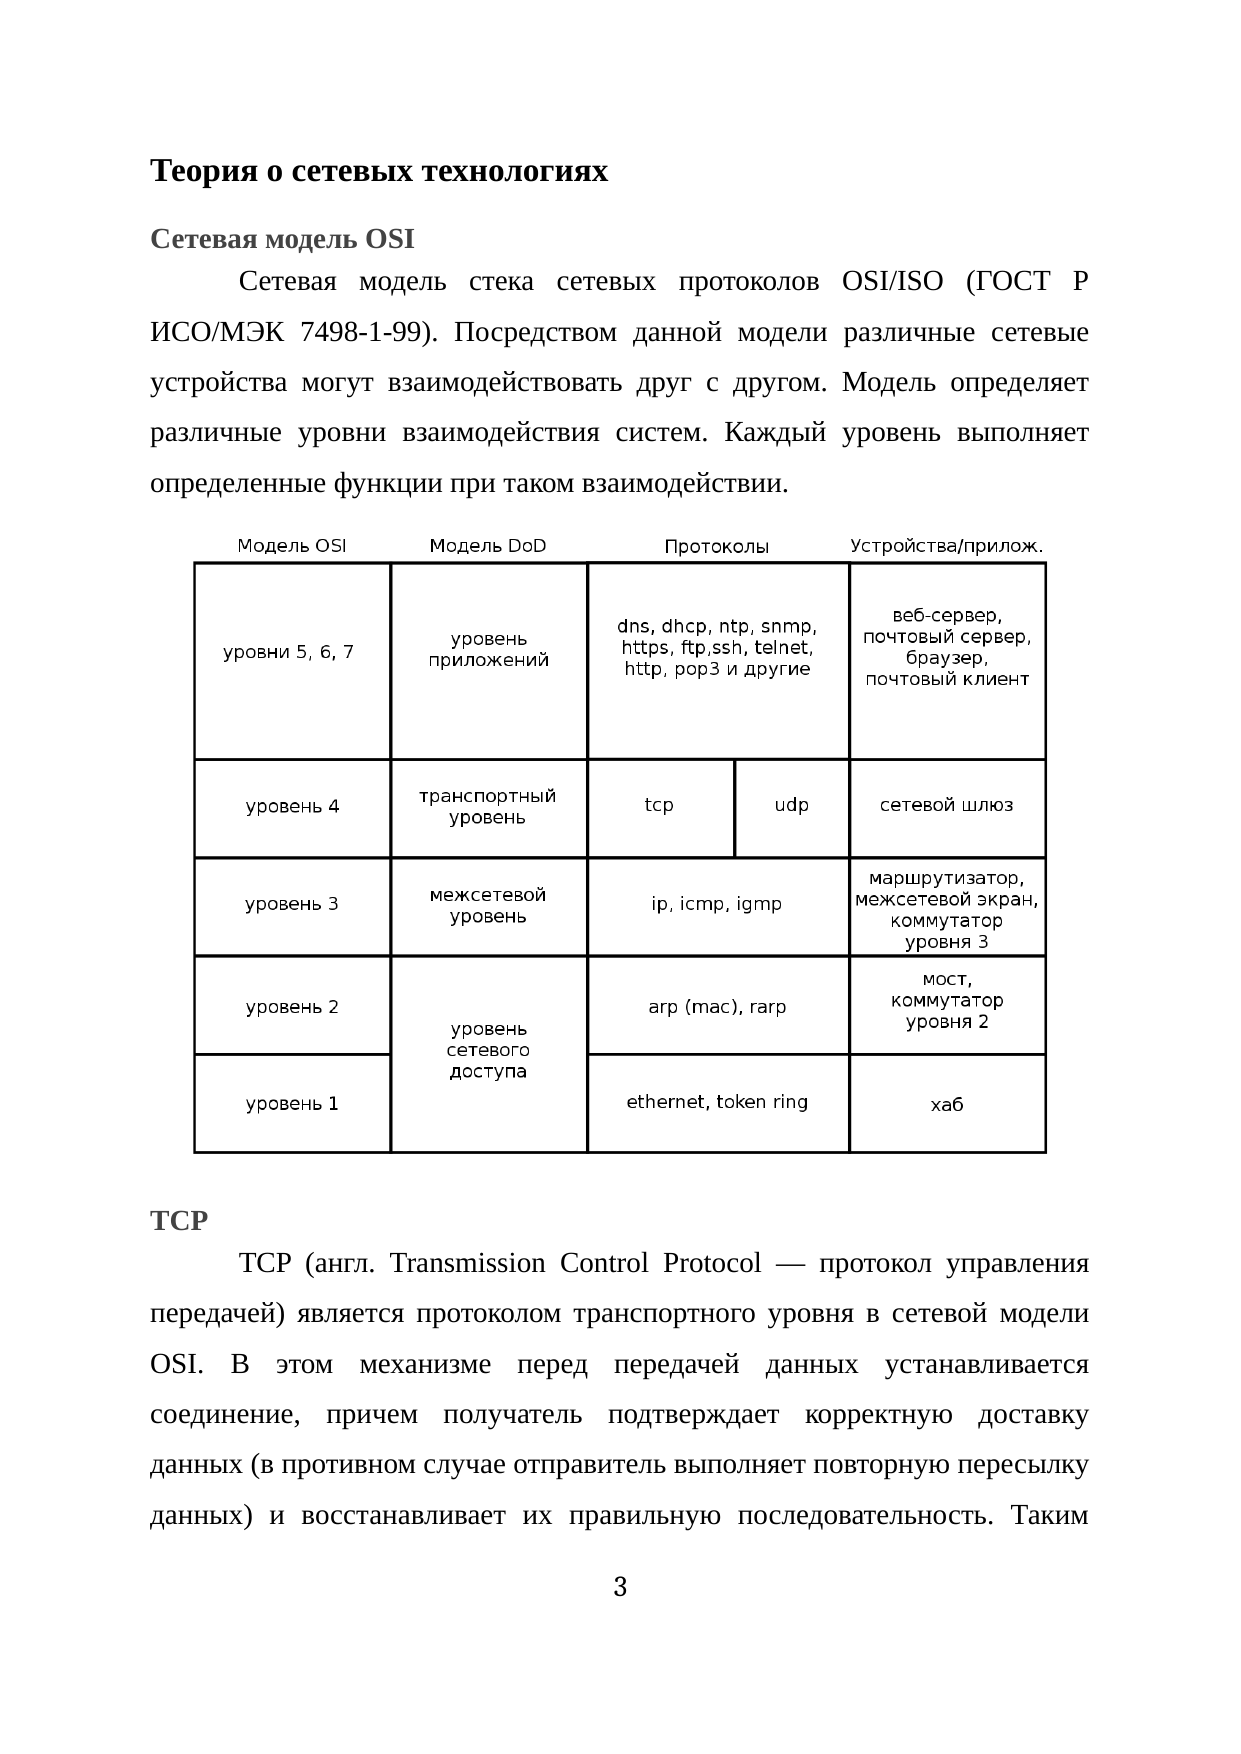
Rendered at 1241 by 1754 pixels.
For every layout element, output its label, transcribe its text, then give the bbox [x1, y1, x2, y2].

picture [193, 529, 1048, 1154]
text Сетевая модель стека сетевых протоколов OSI/ISO (ГОСТ Р ИСО/МЭК 7498-1-99). Посредством данной модели различные сетевые устройства могут взаимодействовать друг с другом. Модель определяет различные уровни взаимодействия систем. Каждый уровень выполняет определенные функции при таком взаимодействии. [150, 263, 1090, 498]
subtitle TCP [150, 1203, 1090, 1237]
subtitle Сетевая модель OSI [150, 222, 1090, 255]
text TCP (англ. Transmission Control Protocol — протокол управления передачей) является протоколом транспортного уровня в сетевой модели OSI. В этом механизме перед передачей данных устанавливается соединение, причем получатель подтверждает корректную доставку данных (в противном случае отправитель выполняет повторную пересылку данных) и восстанавливает их правильную последовательность. Таким [150, 1245, 1090, 1530]
subtitle Теория о сетевых технологиях [150, 150, 1090, 188]
